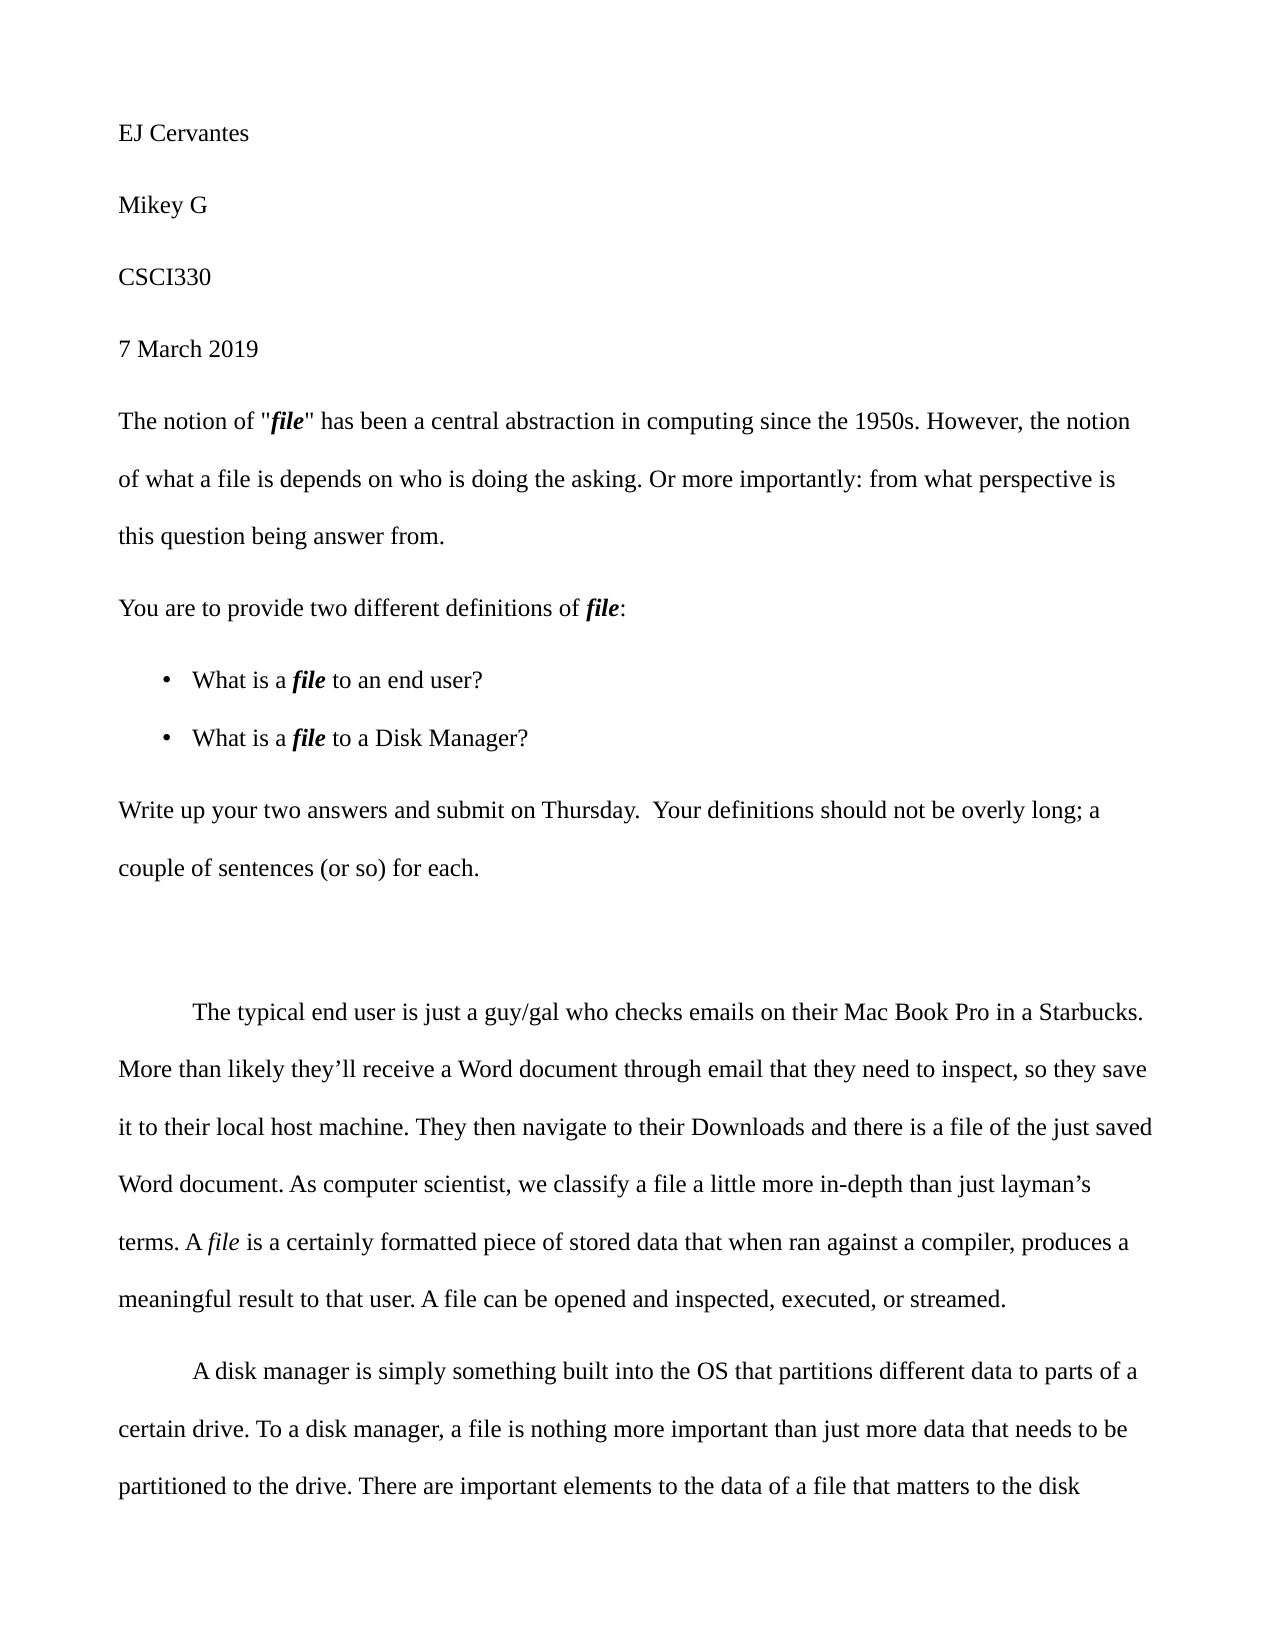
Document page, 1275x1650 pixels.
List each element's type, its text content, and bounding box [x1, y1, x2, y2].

text The notion of "file" has been a central abstraction in computing since the 1950s. However, the notion of what a file is depends on who is doing the asking. Or more importantly: from what perspective is this question being answer from. [118, 406, 1157, 550]
text CSCI330 [118, 262, 1157, 291]
text 7 March 2019 [118, 334, 1157, 363]
list What is a file to a Disk Manager? [162, 723, 1157, 752]
text The typical end user is just a guy/gal who checks emails on their Mac Book Pro in a Starbucks. More than likely they’ll receive a Word document through email that they need to inspect, so they save it to their local host machine. They then navigate to their Downloads and there is a file of the just saved Word document. As computer scientist, we classify a file a little more in-depth than just layman’s terms. A file is a certainly formatted piece of stored data that when ran against a compiler, produces a meaningful result to that user. A file can be opened and inspected, executed, or streamed. [118, 997, 1157, 1313]
text Write up your two answers and submit on Thursday. Your definitions should not be overly long; a couple of sentences (or so) for each. [118, 795, 1157, 881]
text EJ Cervantes [118, 118, 1157, 147]
text You are to provide two different definitions of file: [118, 593, 1157, 622]
text A disk manager is simply something built into the OS that partitions different data to parts of a certain drive. To a disk manager, a file is nothing more important than just more data that needs to be partitioned to the drive. There are important elements to the data of a file that matters to the disk [118, 1356, 1157, 1500]
list What is a file to an end user? [162, 666, 1157, 694]
text Mikey G [118, 190, 1157, 219]
